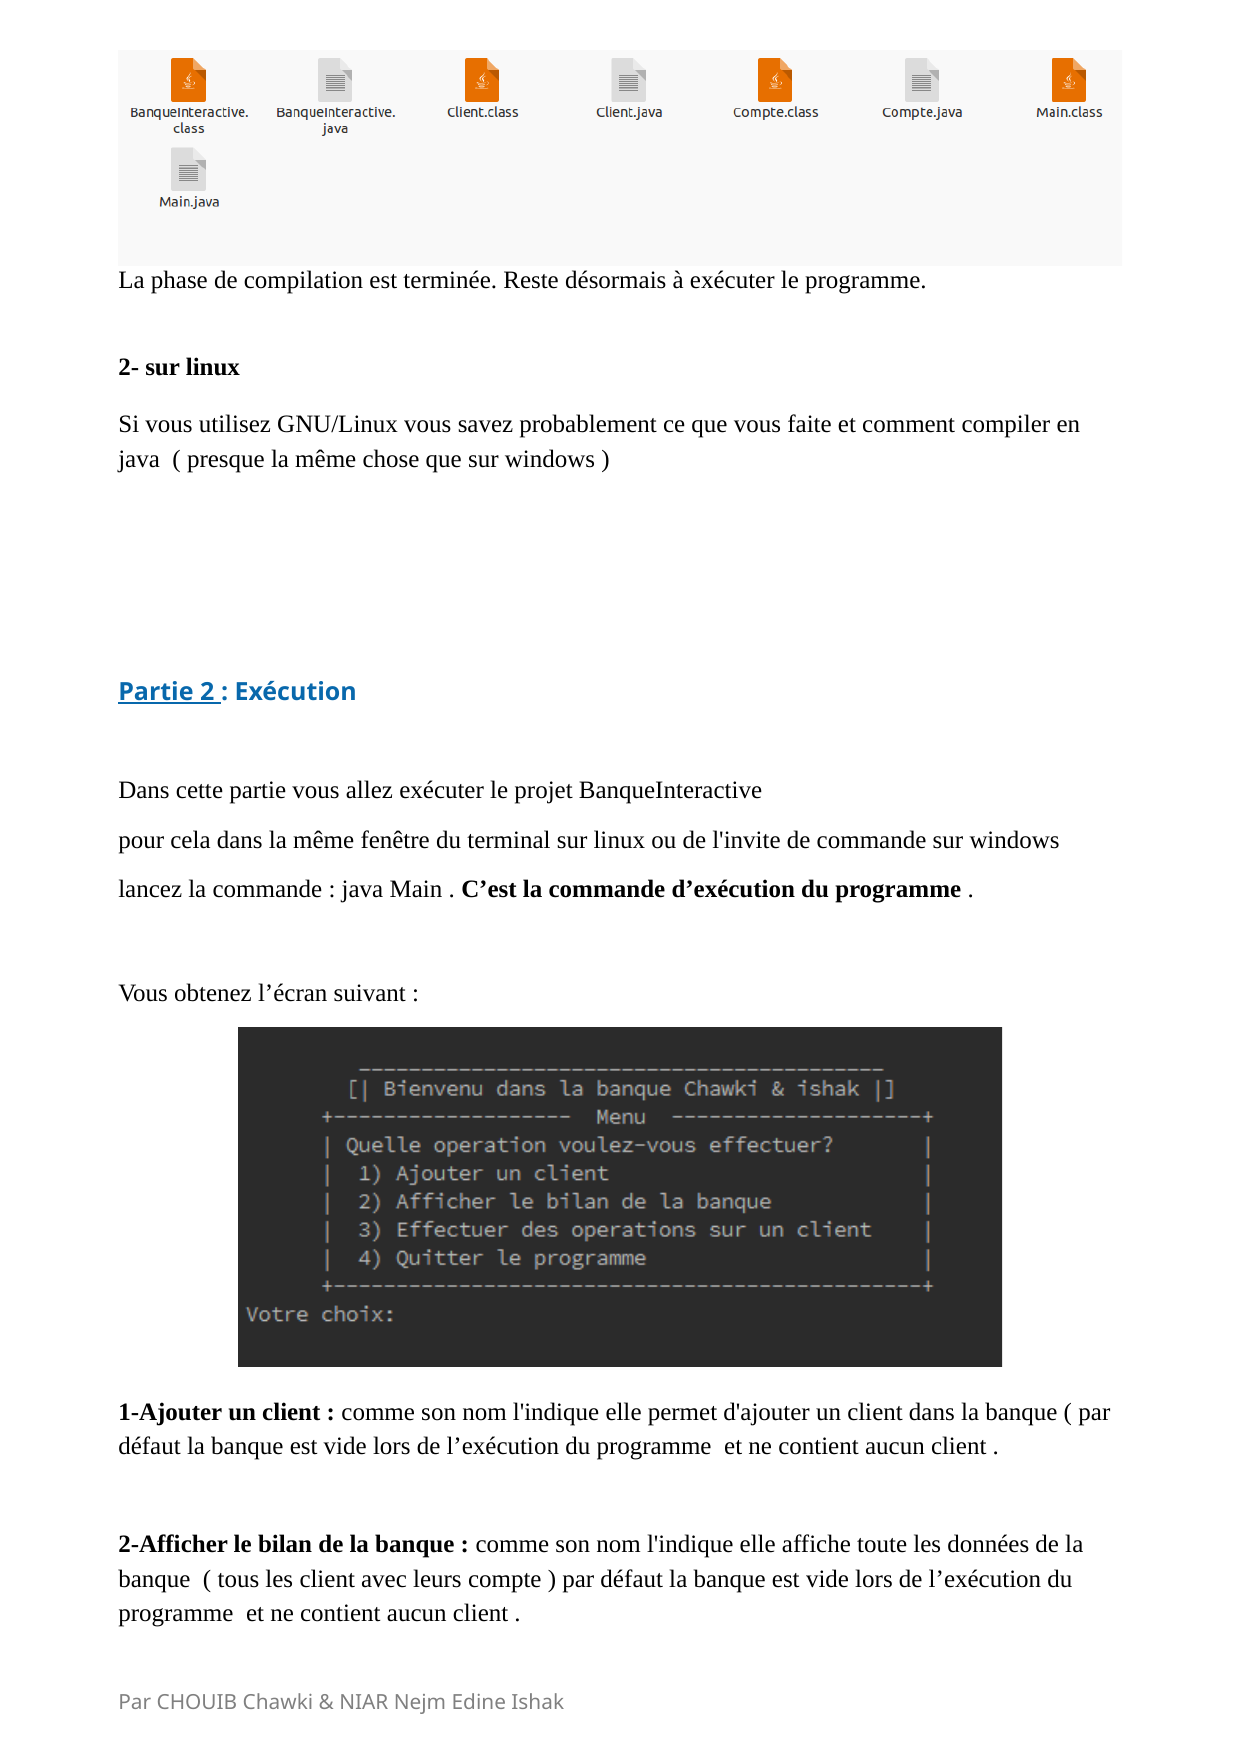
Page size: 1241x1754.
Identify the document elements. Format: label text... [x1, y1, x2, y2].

text lancez la commande : java Main . C’est la commande d’exécution du programme . [118, 874, 1122, 902]
text pour cela dans la même fenêtre du terminal sur linux ou de l'invite de commande sur windows [118, 825, 1122, 853]
text 1-Ajouter un client : comme son nom l'indique elle permet d'ajouter un client dans la banque ( par défaut la banque est vide lors de l’exécution du programme et ne contient aucun client . [118, 1397, 1122, 1460]
text Si vous utilisez GNU/Linux vous savez probablement ce que vous faite et comment compiler en java ( presque la même chose que sur windows ) [118, 409, 1122, 472]
subtitle Partie 2 : Exécution [118, 674, 1122, 708]
text 2-Afficher le bilan de la banque : comme son nom l'indique elle affiche toute les données de la banque ( tous les client avec leurs compte ) par défaut la banque est vide lors de l’exécution du programme et ne contient aucun client . [118, 1529, 1122, 1627]
text Vous obtenez l’écran suivant : [118, 978, 1122, 1007]
picture [238, 1027, 1003, 1367]
picture [118, 50, 1123, 266]
text La phase de compilation est terminée. Reste désormais à exécuter le programme. [118, 266, 1122, 294]
text 2- sur linux [118, 352, 1122, 381]
text Dans cette partie vous allez exécuter le projet BanqueInteractive [118, 776, 1122, 804]
